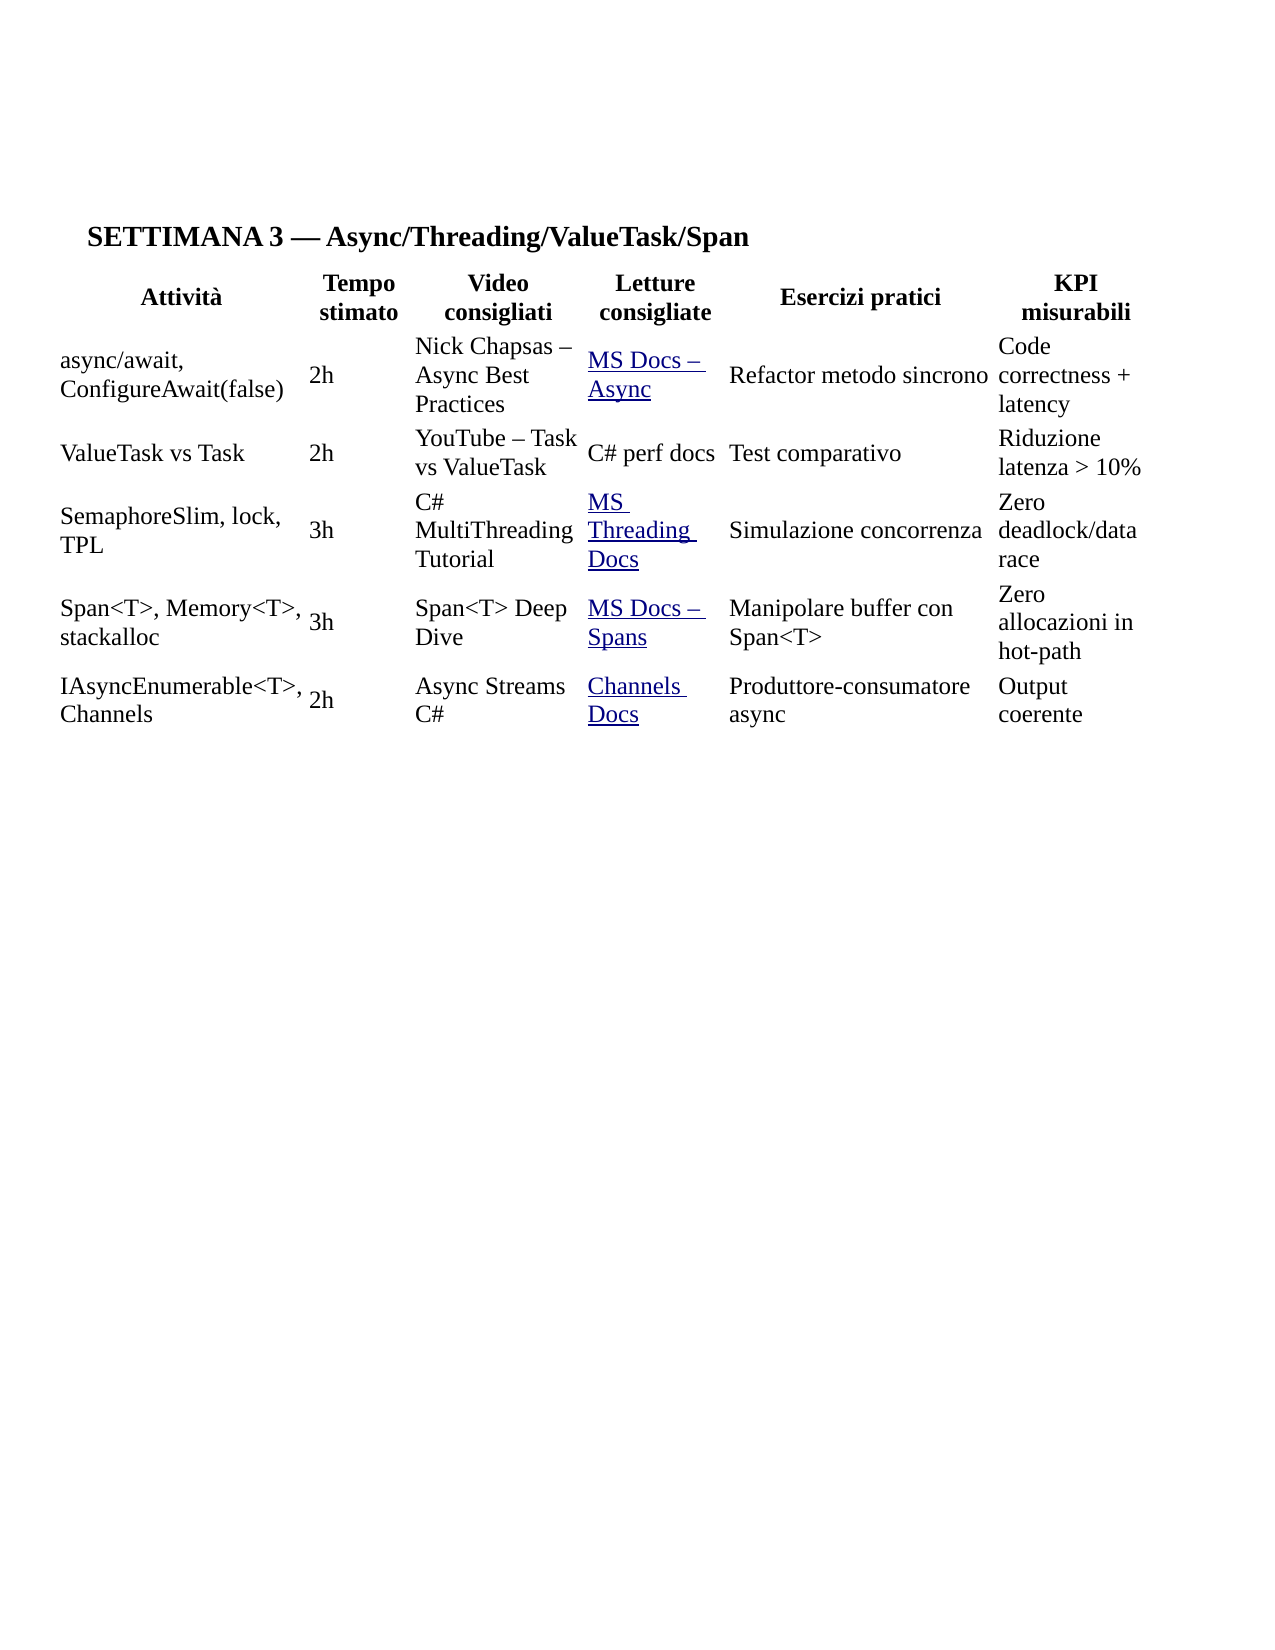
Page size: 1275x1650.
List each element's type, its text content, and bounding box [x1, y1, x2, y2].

table_cell MS Docs – Spans [585, 576, 726, 668]
table_cell 2h [306, 668, 412, 731]
table_cell async/await, ConfigureAwait(false) [57, 328, 306, 420]
table_cell 3h [306, 576, 412, 668]
table_header Esercizi pratici [726, 265, 995, 328]
table_header Letture consigliate [585, 265, 726, 328]
table_header Attività [57, 265, 306, 328]
table_cell Manipolare buffer con Span<T> [726, 576, 995, 668]
table_cell Async Streams C# [412, 668, 584, 731]
table_cell Nick Chapsas – Async Best Practices [412, 328, 584, 420]
subtitle ✅ SETTIMANA 3 — Async/Threading/ValueTask/Span [57, 219, 1157, 252]
table_cell Zero deadlock/data race [995, 484, 1157, 576]
table_cell 2h [306, 420, 412, 484]
table_cell Channels Docs [585, 668, 726, 731]
table_header Tempo stimato [306, 265, 412, 328]
table_cell Produttore-consumatore async [726, 668, 995, 731]
table_cell MS Docs – Async [585, 328, 726, 420]
table_cell YouTube – Task vs ValueTask [412, 420, 584, 484]
table_cell C# MultiThreading Tutorial [412, 484, 584, 576]
table_cell Span<T>, Memory<T>, stackalloc [57, 576, 306, 668]
table_cell SemaphoreSlim, lock, TPL [57, 484, 306, 576]
table_cell C# perf docs [585, 420, 726, 484]
table_header KPI misurabili [995, 265, 1157, 328]
table_cell Zero allocazioni in hot-path [995, 576, 1157, 668]
table_cell 3h [306, 484, 412, 576]
table_cell Refactor metodo sincrono [726, 328, 995, 420]
table_cell 2h [306, 328, 412, 420]
table_cell Test comparativo [726, 420, 995, 484]
table_cell Span<T> Deep Dive [412, 576, 584, 668]
table_cell Output coerente [995, 668, 1157, 731]
table_cell Code correctness + latency [995, 328, 1157, 420]
table_cell Simulazione concorrenza [726, 484, 995, 576]
table_cell MS Threading Docs [585, 484, 726, 576]
table_cell IAsyncEnumerable<T>, Channels [57, 668, 306, 731]
table_header Video consigliati [412, 265, 584, 328]
table_cell ValueTask vs Task [57, 420, 306, 484]
table_cell Riduzione latenza > 10% [995, 420, 1157, 484]
